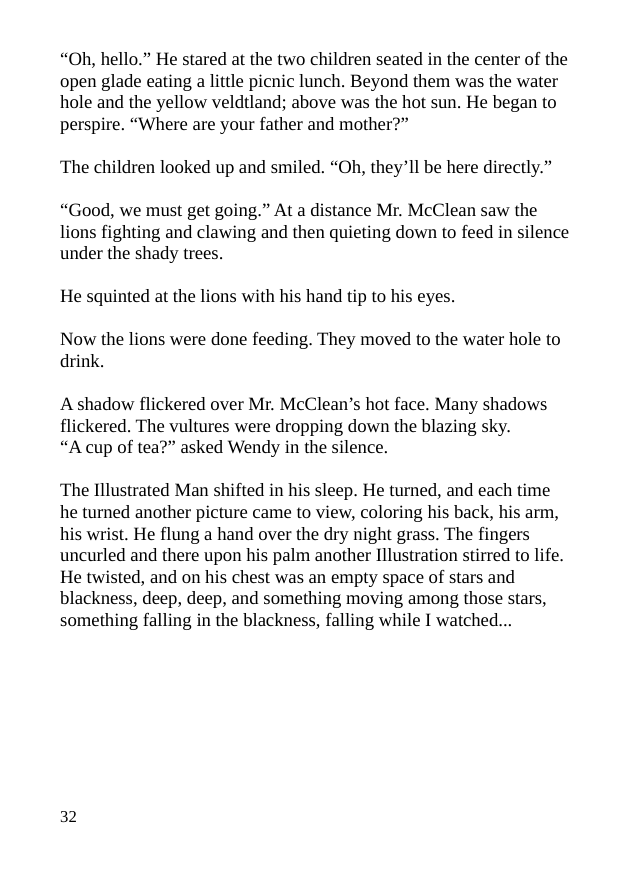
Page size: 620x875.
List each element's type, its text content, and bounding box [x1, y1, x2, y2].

text “Oh, hello.” He stared at the two children seated in the center of the open glade eating a little picnic lunch. Beyond them was the water hole and the yellow veldtland; above was the hot sun. He began to perspire. “Where are your father and mother?” The children looked up and smiled. “Oh, they’ll be here directly.” “Good, we must get going.” At a distance Mr. McClean saw the lions fighting and clawing and then quieting down to feed in silence under the shady trees. He squinted at the lions with his hand tip to his eyes. Now the lions were done feeding. They moved to the water hole to drink. A shadow flickered over Mr. McClean’s hot face. Many shadows flickered. The vultures were dropping down the blazing sky. “A cup of tea?” asked Wendy in the silence. The Illustrated Man shifted in his sleep. He turned, and each time he turned another picture came to view, coloring his back, his arm, his wrist. He flung a hand over the dry night grass. The fingers uncurled and there upon his palm another Illustration stirred to life. He twisted, and on his chest was an empty space of stars and blackness, deep, deep, and something moving among those stars, something falling in the blackness, falling while I watched... [60, 48, 571, 652]
